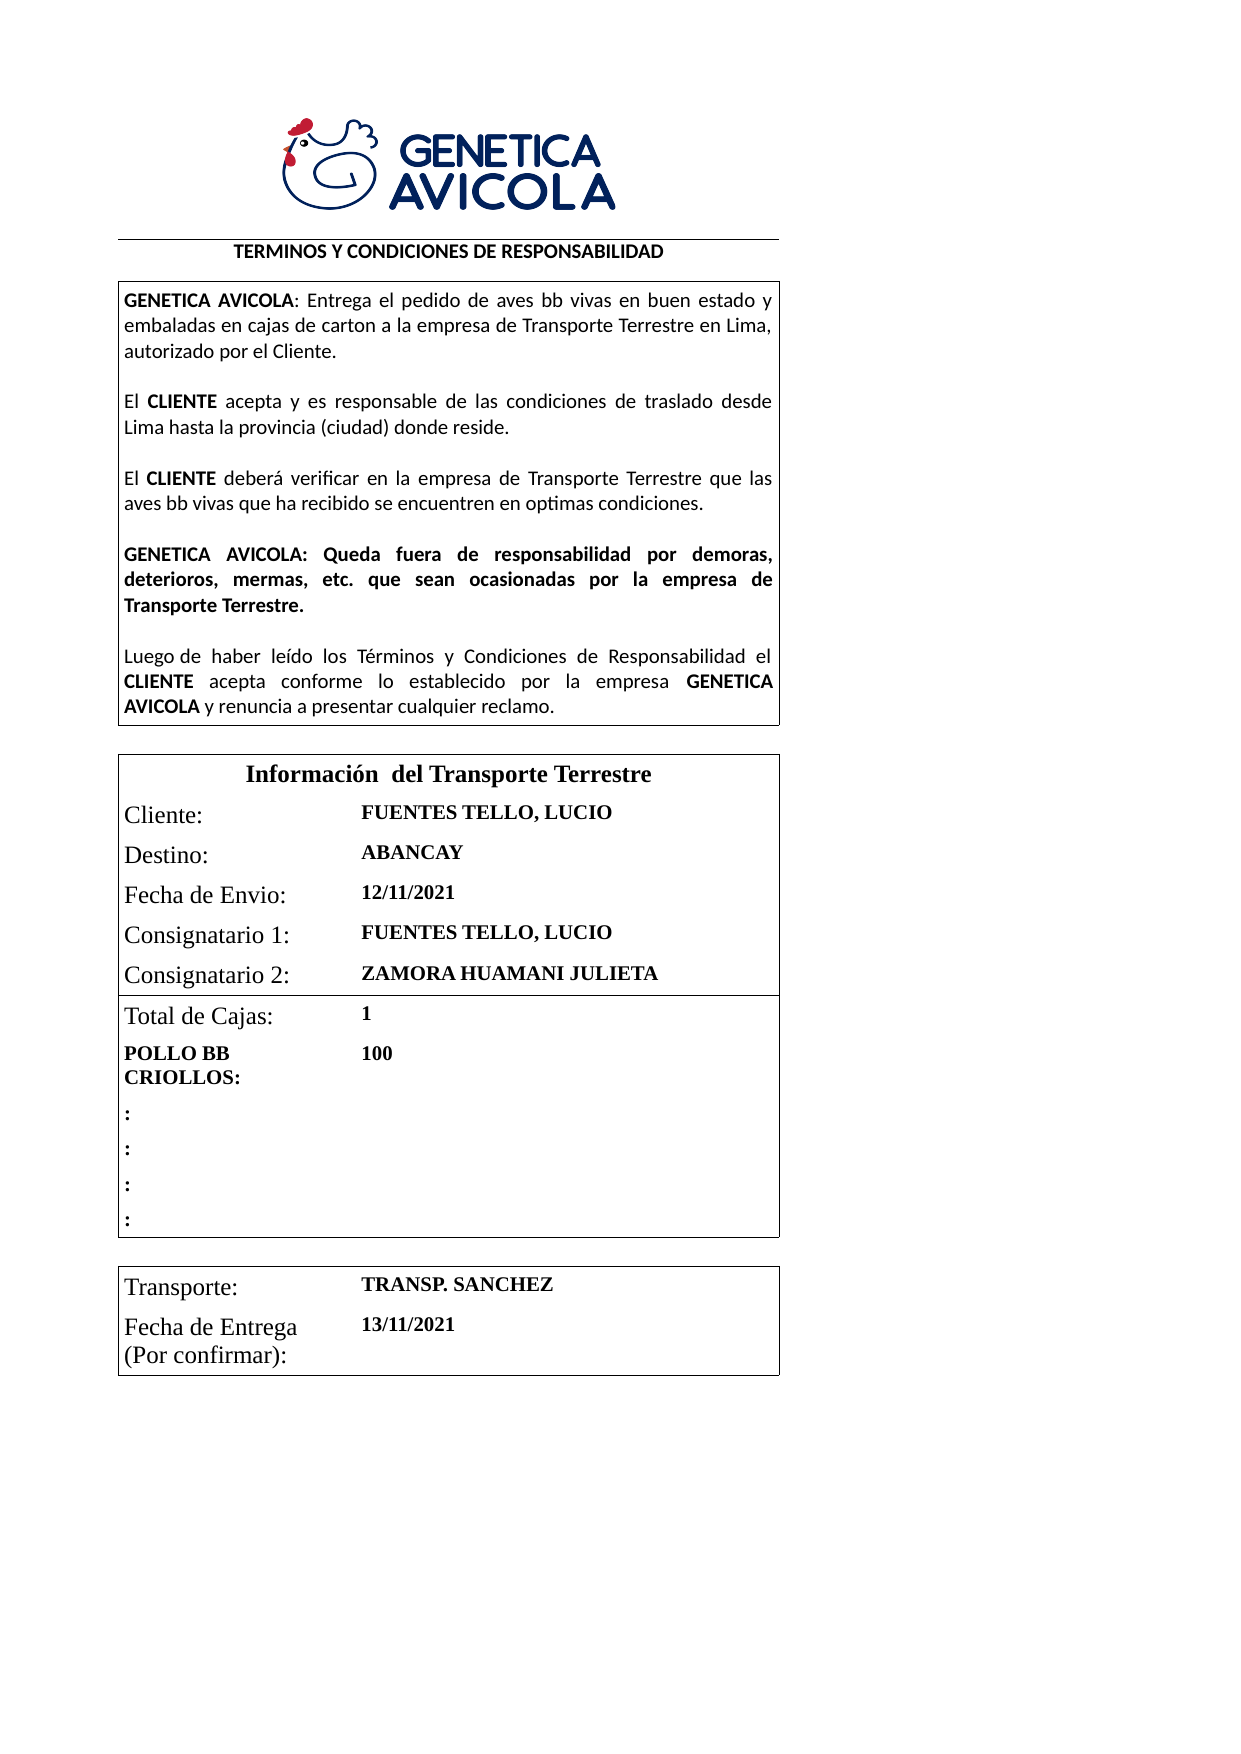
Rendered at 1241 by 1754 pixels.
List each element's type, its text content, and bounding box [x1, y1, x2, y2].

table_cell ZAMORA HUAMANI JULIETA [356, 955, 779, 995]
table_cell 13/11/2021 [356, 1306, 779, 1375]
table_cell POLLO BB CRIOLLOS: [119, 1035, 356, 1095]
table_header TERMINOS Y CONDICIONES DE RESPONSABILIDAD [118, 240, 779, 281]
table_cell Cliente: [119, 794, 356, 834]
table_cell 100 [356, 1035, 779, 1095]
picture [282, 118, 616, 210]
table_cell Destino: [119, 834, 356, 874]
table_cell ABANCAY [356, 834, 779, 874]
table_cell Total de Cajas: [119, 996, 356, 1035]
table_cell : [119, 1095, 356, 1130]
table_cell Consignatario 1: [119, 915, 356, 955]
table_cell FUENTES TELLO, LUCIO [356, 794, 779, 834]
table_cell GENETICA AVICOLA: Entrega el pedido de aves bb vivas en buen estado y embaladas en cajas de carton a la empresa de Transporte Terrestre en Lima, autorizado por el Cliente. El CLIENTE acepta y es responsable de las condiciones de traslado desde Lima hasta la provincia (ciudad) donde reside. El CLIENTE deberá verificar en la empresa de Transporte Terrestre que las aves bb vivas que ha recibido se encuentren en optimas condiciones. GENETICA AVICOLA: Queda fuera de responsabilidad por demoras, deterioros, mermas, etc. que sean ocasionadas por la empresa de Transporte Terrestre. Luego de haber leído los Términos y Condiciones de Responsabilidad el CLIENTE acepta conforme lo establecido por la empresa GENETICA AVICOLA y renuncia a presentar cualquier reclamo. [119, 282, 779, 725]
table_cell [356, 1201, 779, 1237]
table_cell : [119, 1201, 356, 1237]
table_cell [356, 1130, 779, 1166]
table_cell 12/11/2021 [356, 874, 779, 914]
table_cell [356, 1166, 779, 1201]
table_cell Fecha de Envio: [119, 874, 356, 914]
table_cell Consignatario 2: [119, 955, 356, 995]
table_cell FUENTES TELLO, LUCIO [356, 915, 779, 955]
table_cell [356, 1238, 779, 1266]
table_cell 1 [356, 996, 779, 1035]
table_cell [118, 1238, 356, 1266]
table_cell Transporte: [119, 1267, 356, 1306]
table_cell TRANSP. SANCHEZ [356, 1267, 779, 1306]
table_cell Fecha de Entrega (Por confirmar): [119, 1306, 356, 1375]
table_cell : [119, 1166, 356, 1201]
table_cell : [119, 1130, 356, 1166]
table_header Información del Transporte Terrestre [119, 755, 779, 794]
table_cell [356, 1095, 779, 1130]
